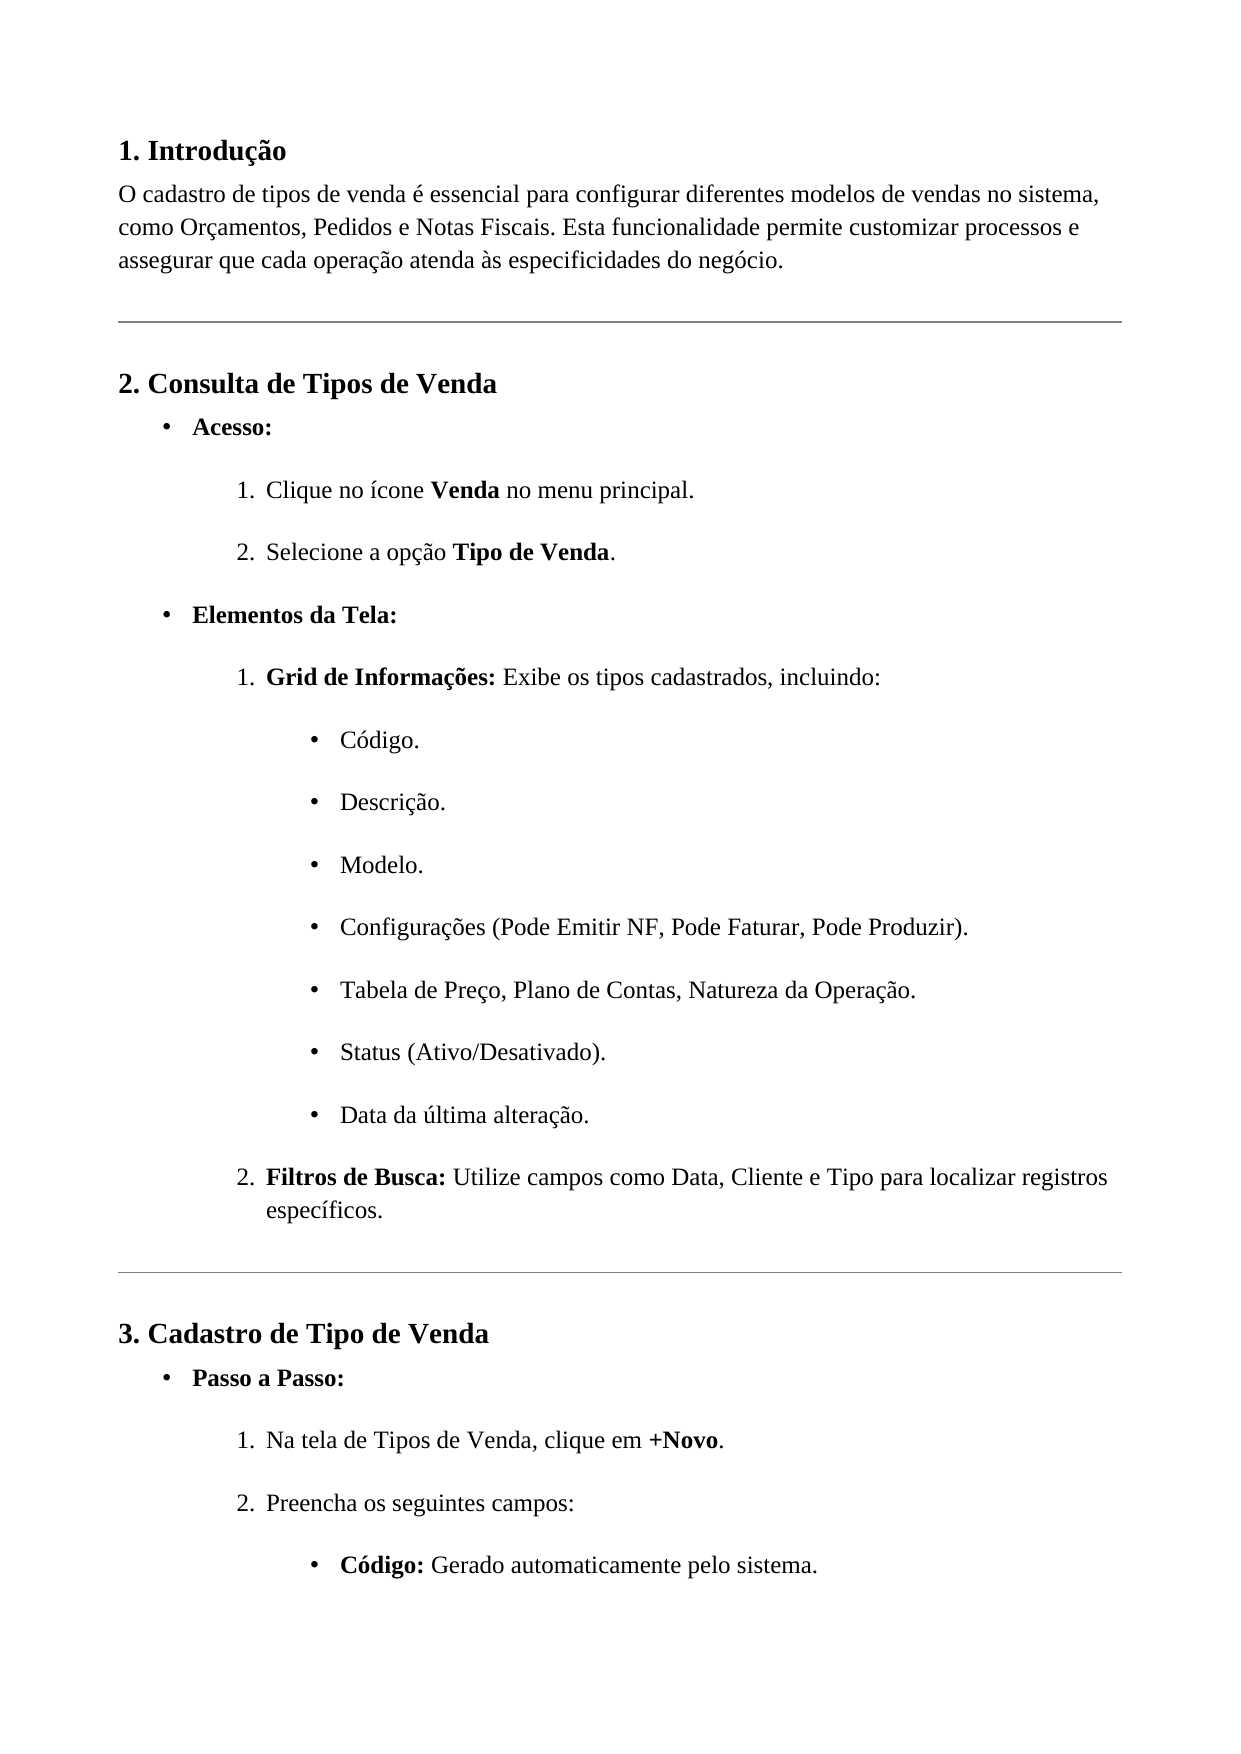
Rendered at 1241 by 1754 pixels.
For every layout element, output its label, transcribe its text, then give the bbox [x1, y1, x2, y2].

list Elementos da Tela: [162, 600, 1122, 628]
list Descrição. [310, 787, 1122, 816]
list Clique no ícone Venda no menu principal. [236, 475, 1122, 503]
list Preencha os seguintes campos: [236, 1488, 1122, 1516]
list Selecione a opção Tipo de Venda. [236, 537, 1122, 566]
list Código. [310, 725, 1122, 753]
list Data da última alteração. [310, 1100, 1122, 1128]
subtitle 1. Introdução [118, 133, 1122, 166]
subtitle 2. Consulta de Tipos de Venda [118, 366, 1122, 400]
list Passo a Passo: [162, 1363, 1122, 1391]
list Tabela de Preço, Plano de Contas, Natureza da Operação. [310, 975, 1122, 1003]
subtitle 3. Cadastro de Tipo de Venda [118, 1317, 1122, 1350]
list Código: Gerado automaticamente pelo sistema. [310, 1550, 1122, 1579]
list Na tela de Tipos de Venda, clique em +Novo. [236, 1425, 1122, 1454]
list Grid de Informações: Exibe os tipos cadastrados, incluindo: [236, 662, 1122, 691]
text O cadastro de tipos de venda é essencial para configurar diferentes modelos de vendas no sistema, como Orçamentos, Pedidos e Notas Fiscais. Esta funcionalidade permite customizar processos e assegurar que cada operação atenda às especificidades do negócio. [118, 179, 1122, 273]
list Acesso: [162, 412, 1122, 441]
list Configurações (Pode Emitir NF, Pode Faturar, Pode Produzir). [310, 912, 1122, 941]
list Modelo. [310, 850, 1122, 878]
list Status (Ativo/Desativado). [310, 1037, 1122, 1066]
list Filtros de Busca: Utilize campos como Data, Cliente e Tipo para localizar registros específicos. [236, 1162, 1122, 1224]
